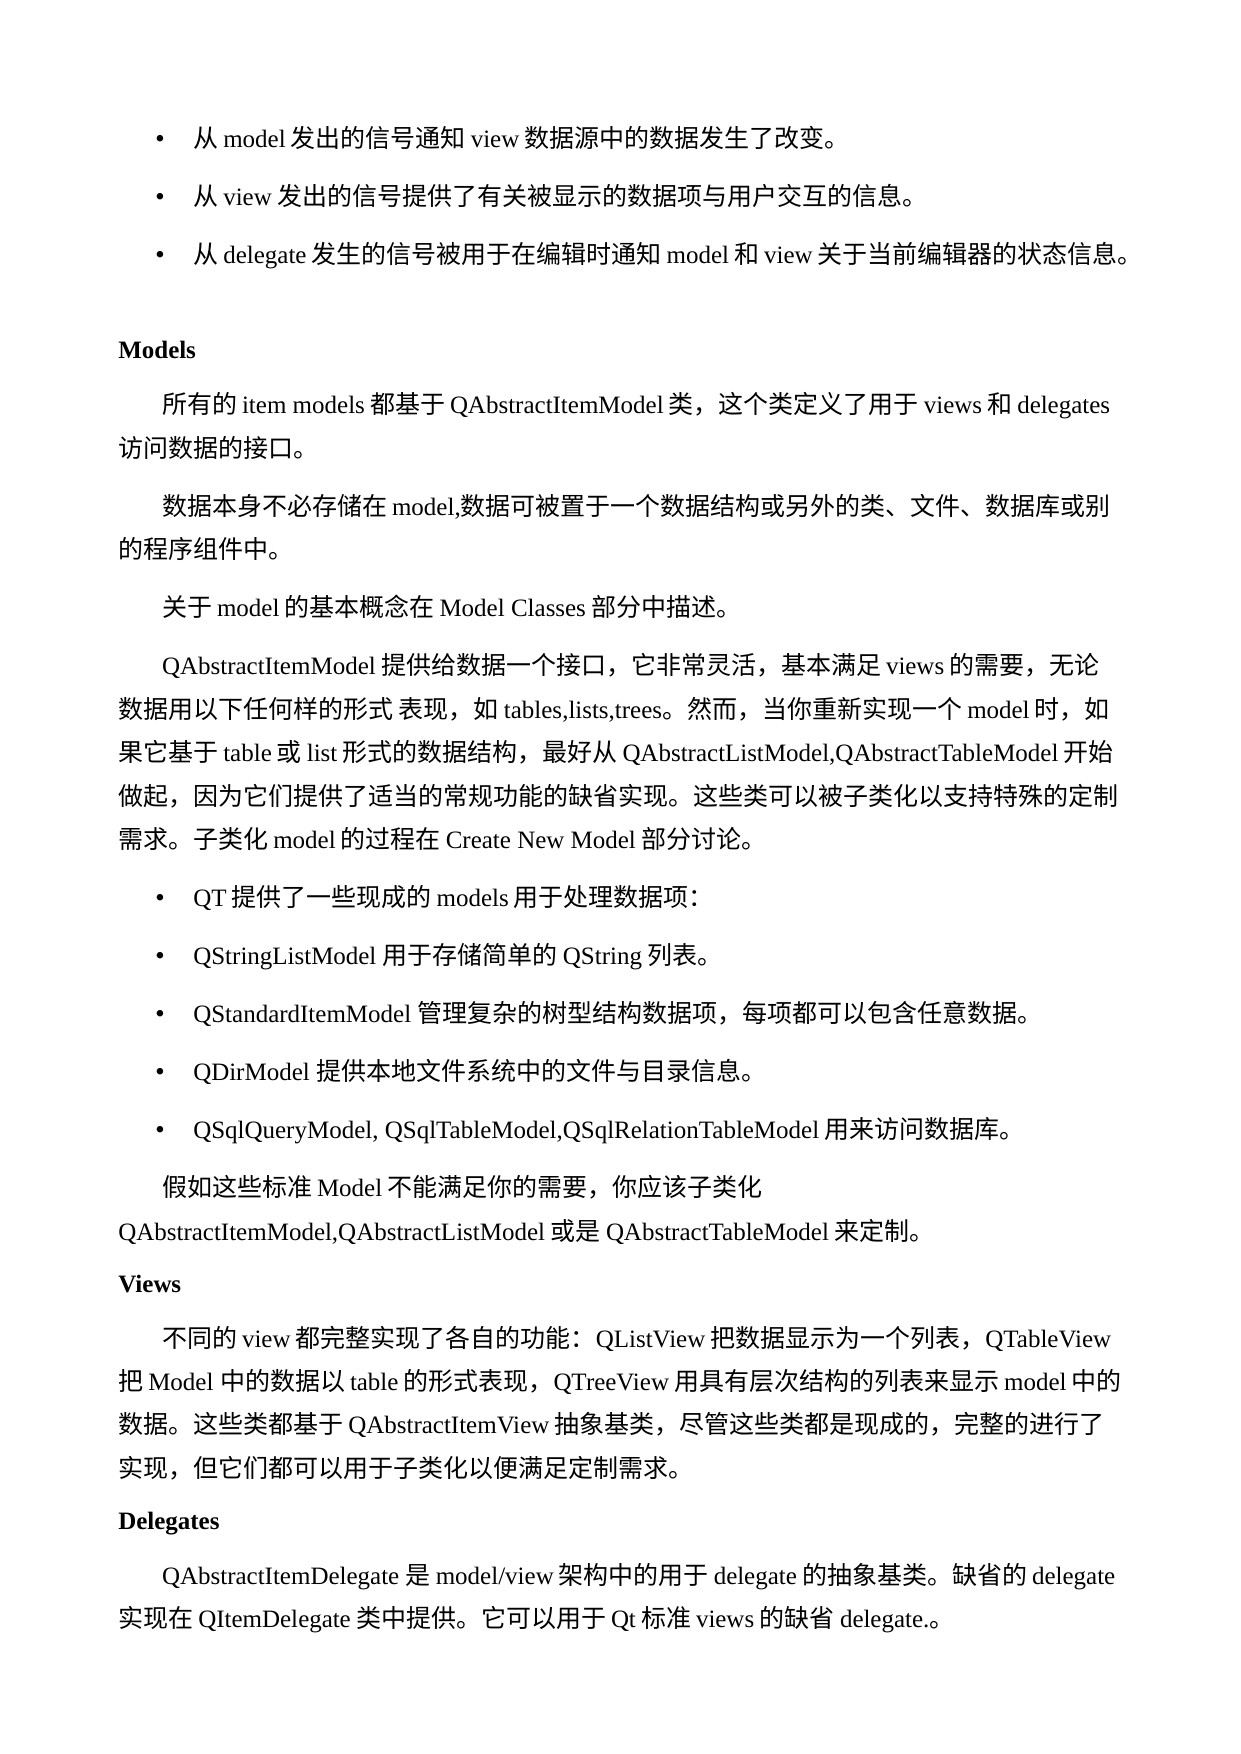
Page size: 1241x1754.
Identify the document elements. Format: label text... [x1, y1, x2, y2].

text 关于model的基本概念在Model Classes部分中描述。 [118, 588, 1122, 624]
text QAbstractItemDelegate 是model/view架构中的用于delegate的抽象基类。缺省的delegate实现在QItemDelegate类中提供。它可以用于Qt标准views的缺省 delegate.。 [118, 1555, 1122, 1635]
list QDirModel 提供本地文件系统中的文件与目录信息。 [156, 1051, 1122, 1088]
list QSqlQueryModel, QSqlTableModel,QSqlRelationTableModel用来访问数据库。 [156, 1109, 1122, 1146]
list QT提供了一些现成的models用于处理数据项： [156, 877, 1122, 914]
text 不同的view都完整实现了各自的功能：QListView把数据显示为一个列表，QTableView把Model 中的数据以table的形式表现，QTreeView用具有层次结构的列表来显示model中的数据。这些类都基于QAbstractItemView抽象基类，尽管这些类都是现成的，完整的进行了实现，但它们都可以用于子类化以便满足定制需求。 [118, 1318, 1122, 1484]
text QAbstractItemModel提供给数据一个接口，它非常灵活，基本满足views的需要，无论数据用以下任何样的形式 表现，如tables,lists,trees。然而，当你重新实现一个model时，如果它基于table或list形式的数据结构，最好从QAbstractListModel,QAbstractTableModel开始做起，因为它们提供了适当的常规功能的缺省实现。这些类可以被子类化以支持特殊的定制需求。子类化model的过程在Create New Model部分讨论。 [118, 646, 1122, 856]
list 从view发出的信号提供了有关被显示的数据项与用户交互的信息。 [156, 176, 1122, 212]
list QStringListModel 用于存储简单的QString列表。 [156, 935, 1122, 972]
list QStandardItemModel 管理复杂的树型结构数据项，每项都可以包含任意数据。 [156, 993, 1122, 1030]
text 数据本身不必存储在model,数据可被置于一个数据结构或另外的类、文件、数据库或别的程序组件中。 [118, 486, 1122, 566]
text 所有的item models都基于QAbstractItemModel类，这个类定义了用于views和delegates访问数据的接口。 [118, 385, 1122, 464]
list 从delegate发生的信号被用于在编辑时通知model和view关于当前编辑器的状态信息。 [156, 234, 1122, 314]
list 从model发出的信号通知view数据源中的数据发生了改变。 [156, 118, 1122, 154]
text Delegates [118, 1506, 1122, 1535]
text Models [118, 336, 1122, 364]
text Views [118, 1269, 1122, 1298]
text 假如这些标准Model不能满足你的需要，你应该子类化QAbstractItemModel,QAbstractListModel或是 QAbstractTableModel来定制。 [118, 1167, 1122, 1247]
